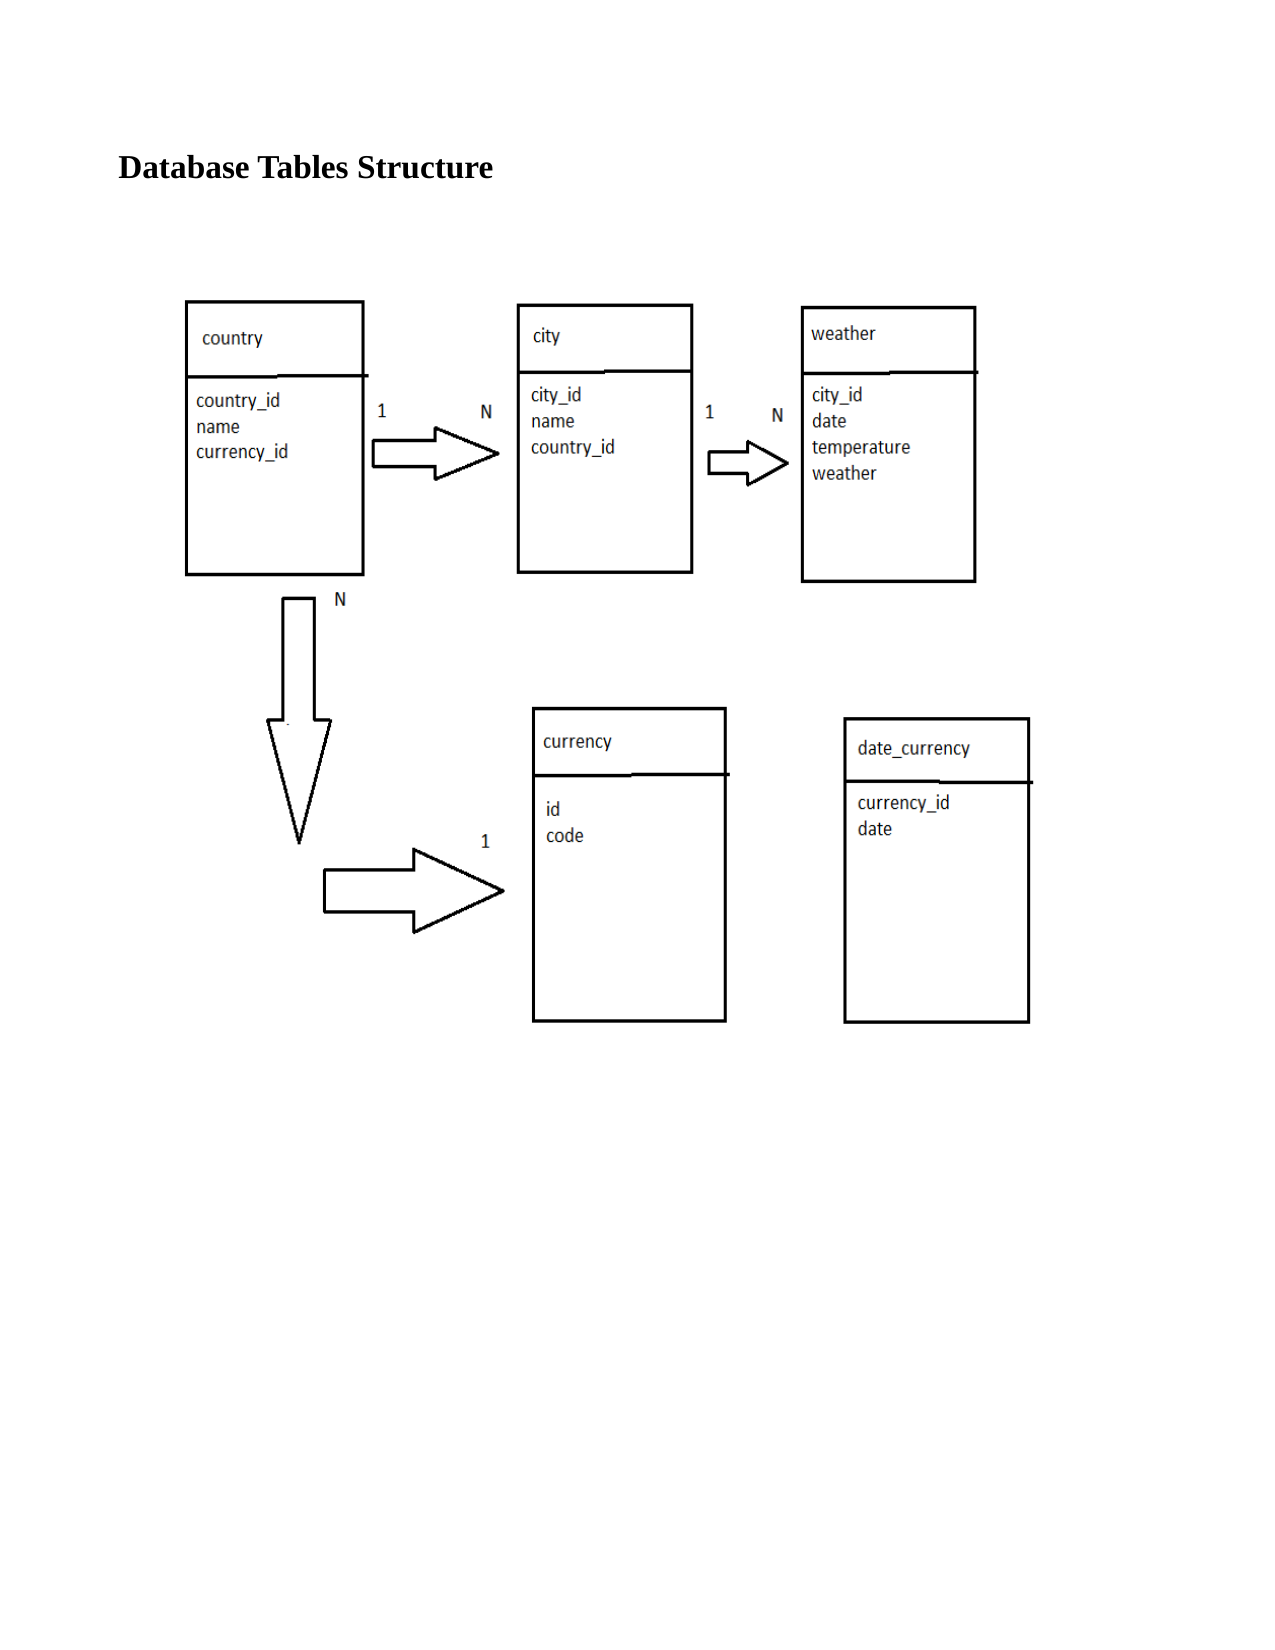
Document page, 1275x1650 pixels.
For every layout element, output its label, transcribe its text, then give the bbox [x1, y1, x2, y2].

picture [118, 223, 1157, 1125]
text Database Tables Structure [118, 147, 1157, 185]
